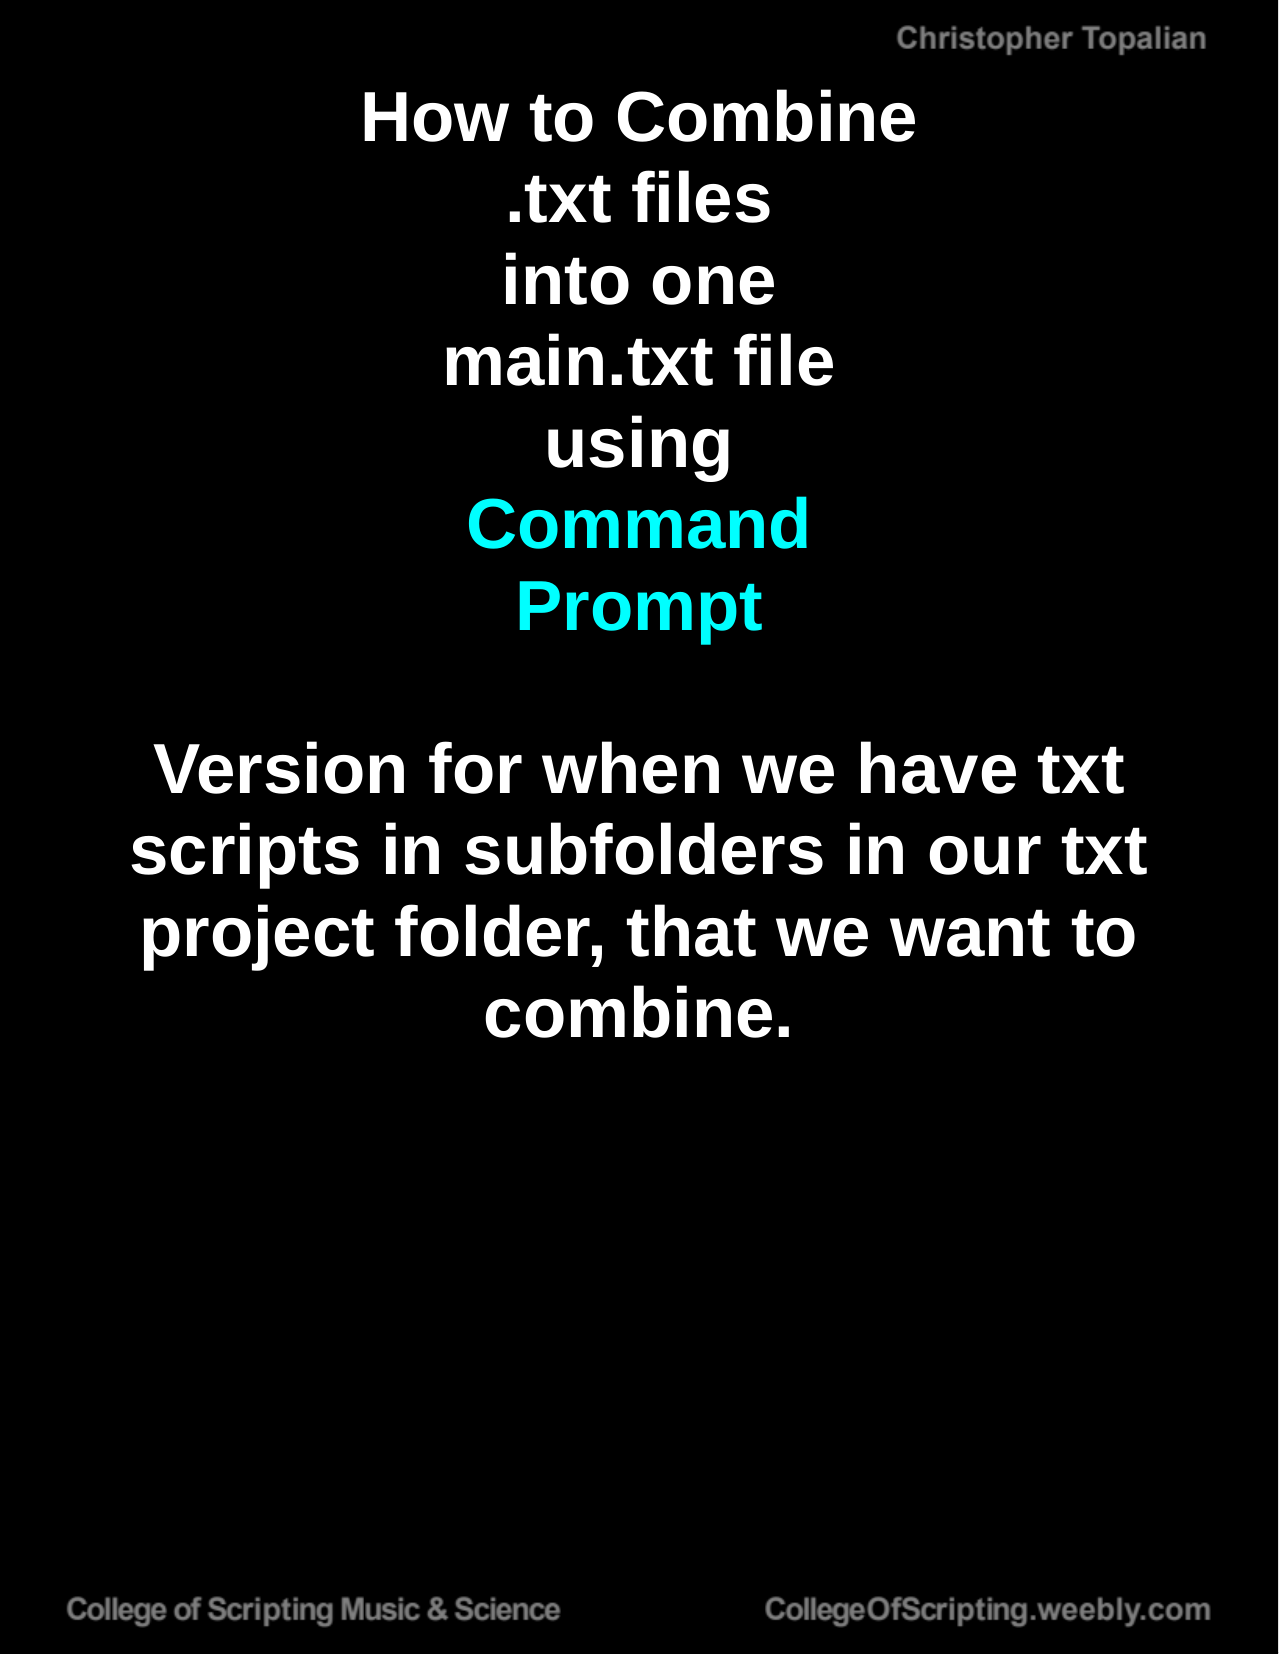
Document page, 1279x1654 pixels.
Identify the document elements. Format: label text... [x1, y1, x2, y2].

text using [75, 401, 1203, 482]
text Version for when we have txt scripts in subfolders in our txt project folder, that we want to combine. [75, 727, 1203, 1052]
text .txt files [75, 156, 1203, 238]
text main.txt file [75, 319, 1203, 401]
text Prompt [75, 564, 1203, 645]
text Command [75, 482, 1203, 564]
text into one [75, 238, 1203, 319]
text How to Combine [75, 75, 1203, 156]
